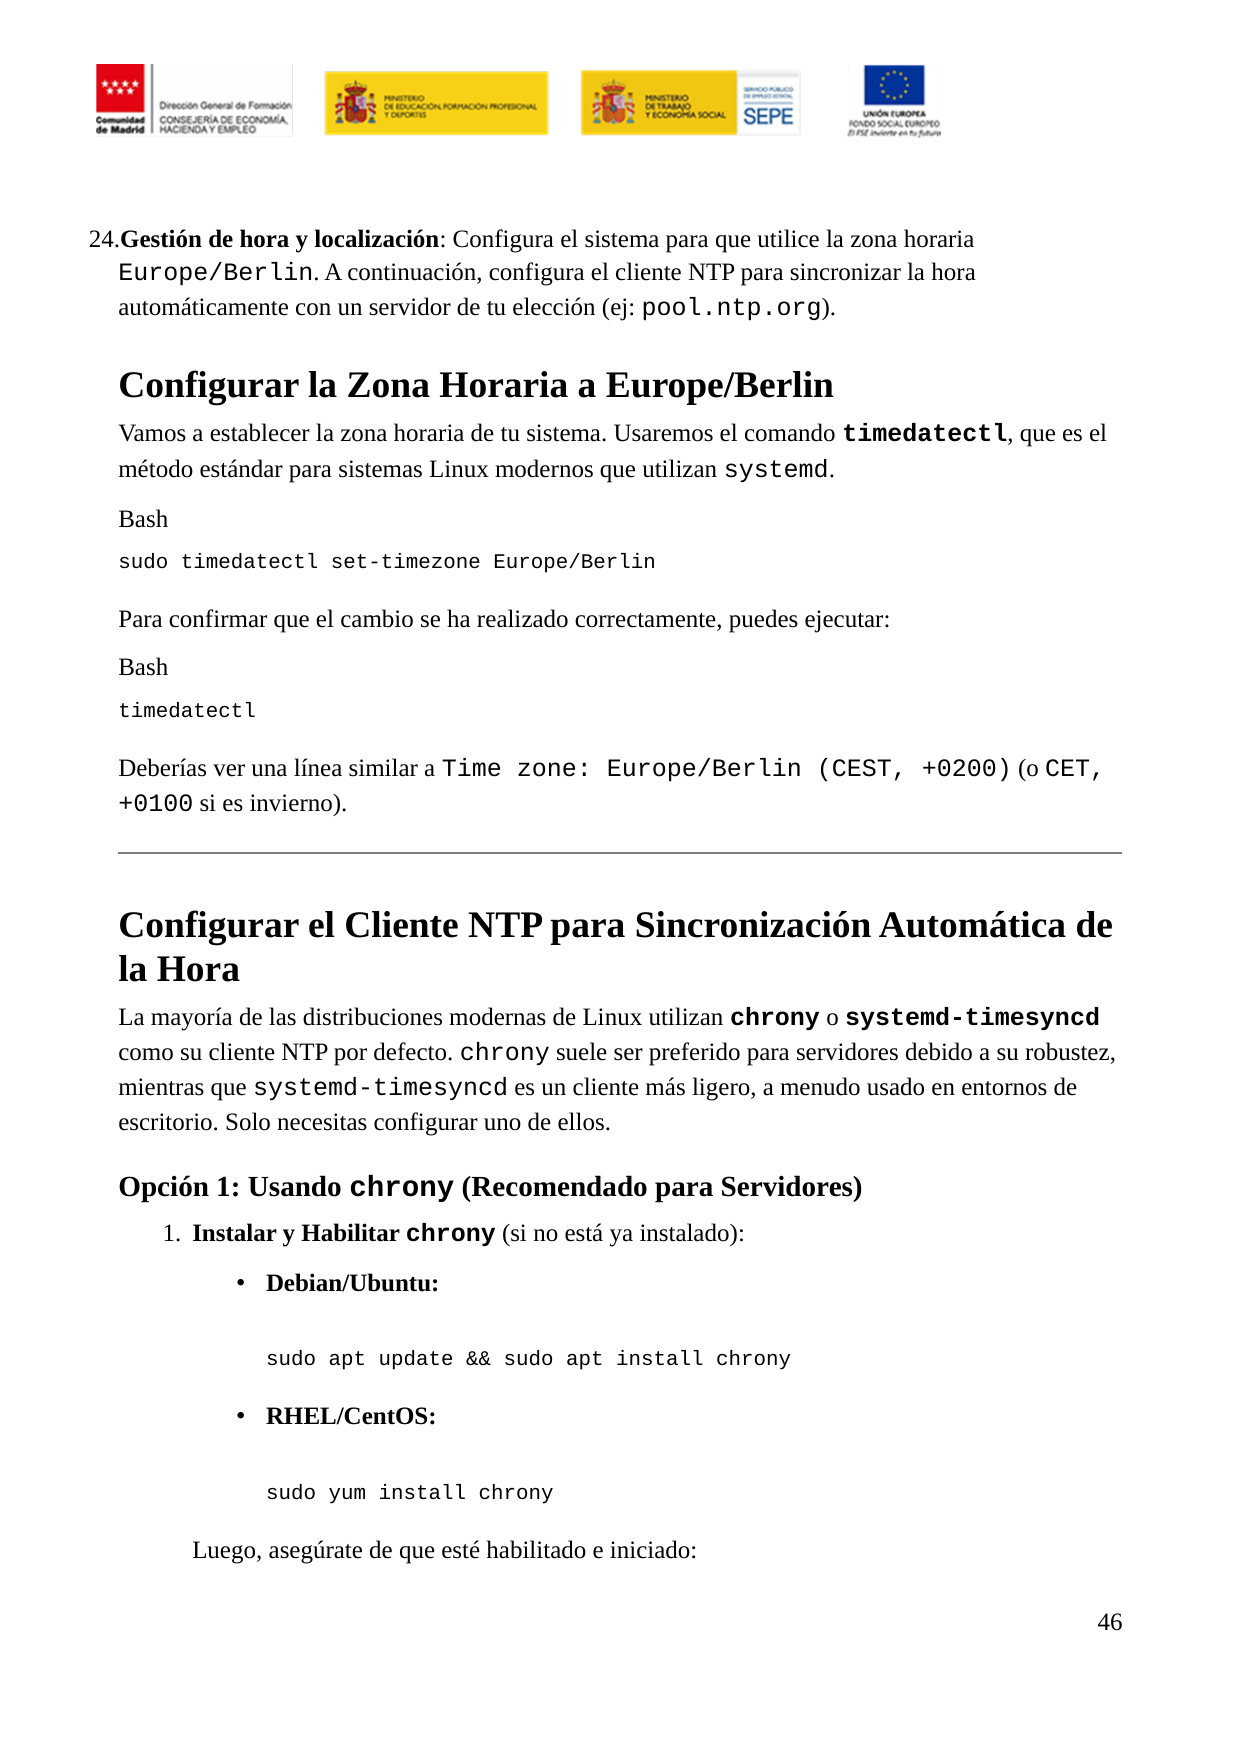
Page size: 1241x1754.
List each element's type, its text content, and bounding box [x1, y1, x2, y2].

text La mayoría de las distribuciones modernas de Linux utilizan chrony o systemd-timesyncd como su cliente NTP por defecto. chrony suele ser preferido para servidores debido a su robustez, mientras que systemd-timesyncd es un cliente más ligero, a menudo usado en entornos de escritorio. Solo necesitas configurar uno de ellos. [118, 1002, 1122, 1136]
text timedatectl [118, 699, 1122, 723]
list sudo yum install chrony [236, 1482, 1122, 1506]
picture [96, 64, 942, 140]
text Bash [118, 504, 1122, 532]
text Para confirmar que el cambio se ha realizado correctamente, puedes ejecutar: [118, 604, 1122, 633]
subtitle Opción 1: Usando chrony (Recomendado para Servidores) [118, 1169, 1122, 1205]
list Instalar y Habilitar chrony (si no está ya instalado): [162, 1218, 1122, 1248]
text Vamos a establecer la zona horaria de tu sistema. Usaremos el comando timedatectl, que es el método estándar para sistemas Linux modernos que utilizan systemd. [118, 418, 1122, 484]
subtitle Configurar la Zona Horaria a Europe/Berlin [118, 363, 1122, 406]
subtitle Configurar el Cliente NTP para Sincronización Automática de la Hora [118, 903, 1122, 989]
list RHEL/CentOS: [236, 1401, 1122, 1430]
text Bash [118, 652, 1122, 681]
list Gestión de hora y localización: Configura el sistema para que utilice la zona horaria Europe/Berlin. A continuación, configura el cliente NTP para sincronizar la hora automáticamente con un servidor de tu elección (ej: pool.ntp.org). [118, 224, 1122, 323]
text sudo timedatectl set-timezone Europe/Berlin [118, 551, 1122, 575]
list Luego, asegúrate de que esté habilitado e iniciado: [162, 1535, 1122, 1564]
text Deberías ver una línea similar a Time zone: Europe/Berlin (CEST, +0200) (o CET, +0100 si es invierno). [118, 753, 1122, 819]
list sudo apt update && sudo apt install chrony [236, 1348, 1122, 1372]
list Debian/Ubuntu: [236, 1268, 1122, 1296]
